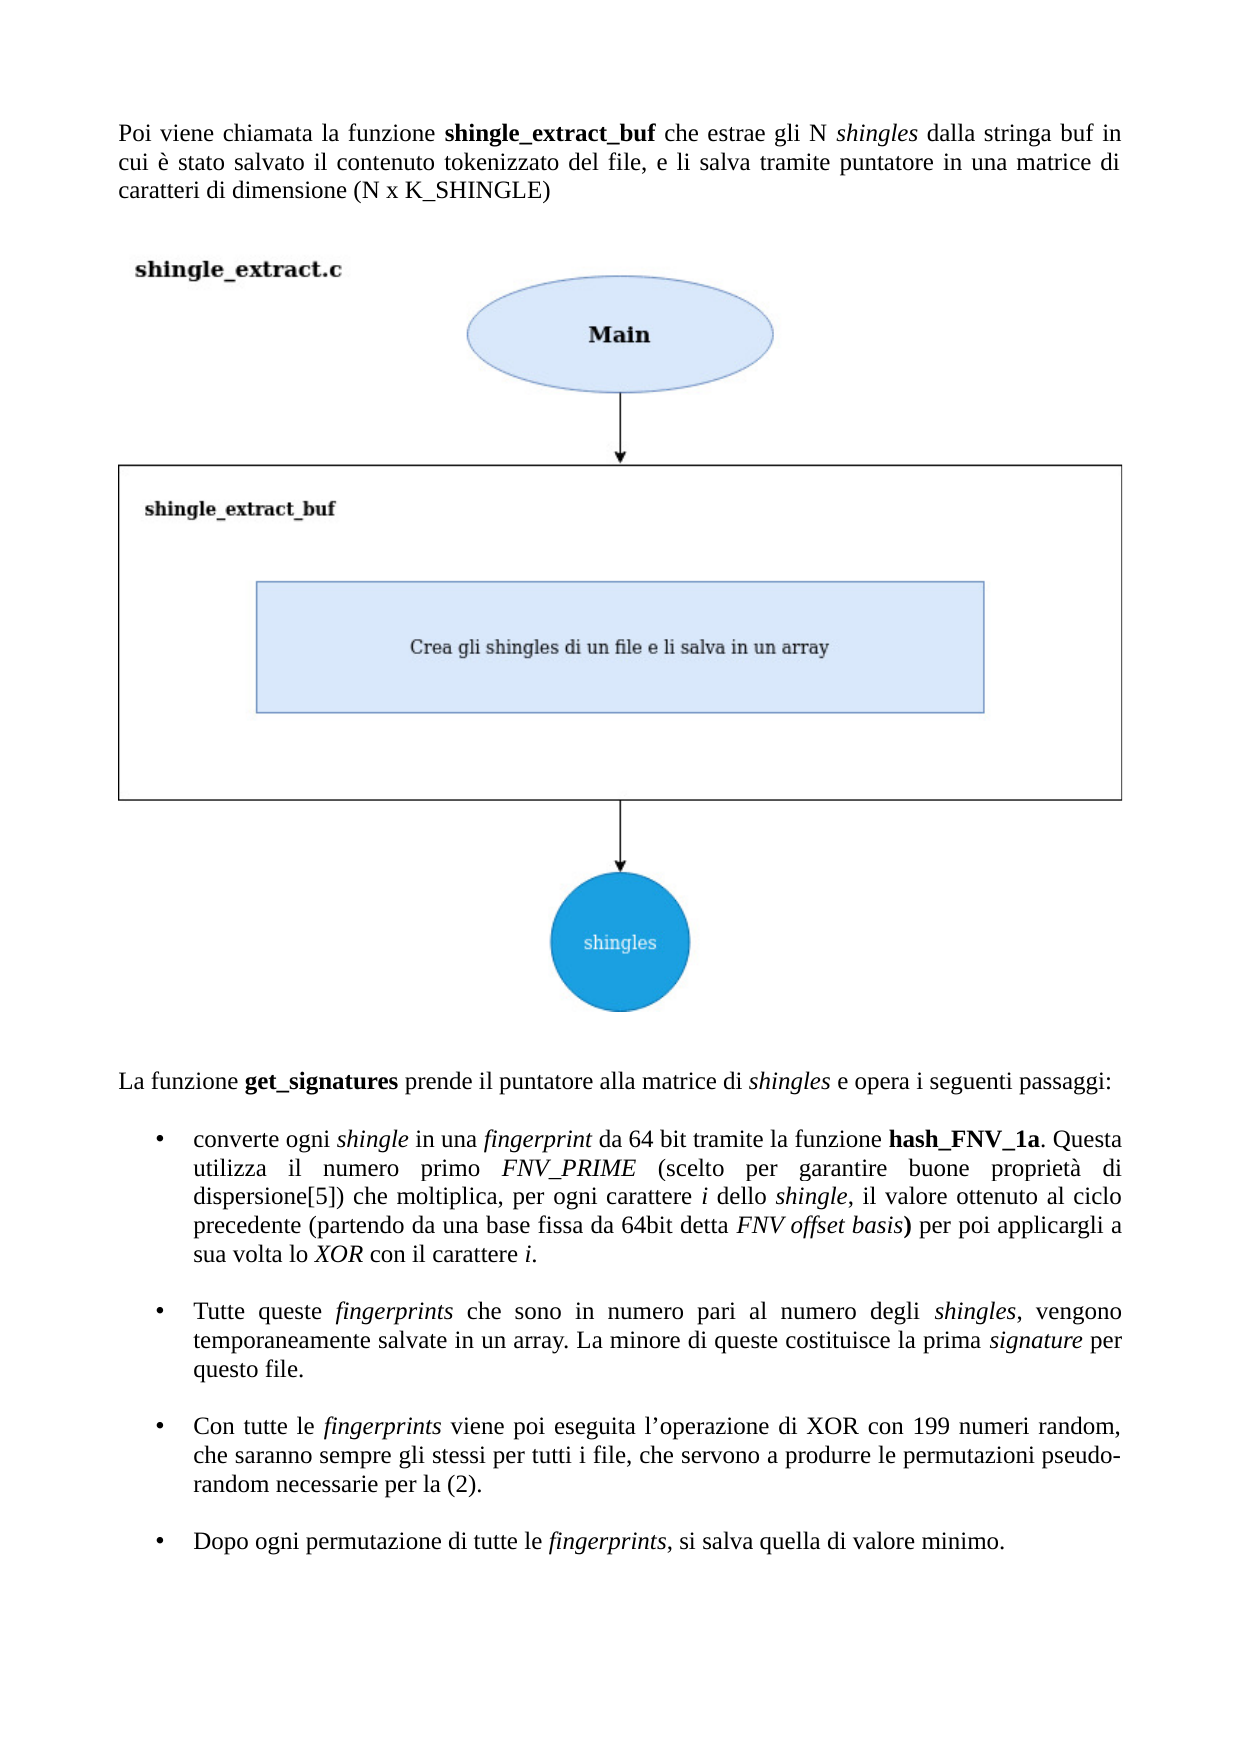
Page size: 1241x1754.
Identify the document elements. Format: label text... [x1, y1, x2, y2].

list Tutte queste fingerprints che sono in numero pari al numero degli shingles, vengono temporaneamente salvate in un array. La minore di queste costituisce la prima signature per questo file. [156, 1296, 1122, 1383]
list Con tutte le fingerprints viene poi eseguita l’operazione di XOR con 199 numeri random, che saranno sempre gli stessi per tutti i file, che servono a produrre le permutazioni pseudo-random necessarie per la (2). [156, 1411, 1122, 1498]
list converte ogni shingle in una fingerprint da 64 bit tramite la funzione hash_FNV_1a. Questa utilizza il numero primo FNV_PRIME (scelto per garantire buone proprietà di dispersione[5]) che moltiplica, per ogni carattere i dello shingle, il valore ottenuto al ciclo precedente (partendo da una base fissa da 64bit detta FNV offset basis) per poi applicargli a sua volta lo XOR con il carattere i. [156, 1124, 1122, 1268]
list Dopo ogni permutazione di tutte le fingerprints, si salva quella di valore minimo. [156, 1526, 1122, 1555]
picture [118, 232, 1123, 1012]
text Poi viene chiamata la funzione shingle_extract_buf che estrae gli N shingles dalla stringa buf in cui è stato salvato il contenuto tokenizzato del file, e li salva tramite puntatore in una matrice di caratteri di dimensione (N x K_SHINGLE) [118, 118, 1122, 204]
text La funzione get_signatures prende il puntatore alla matrice di shingles e opera i seguenti passaggi: [118, 1066, 1122, 1095]
